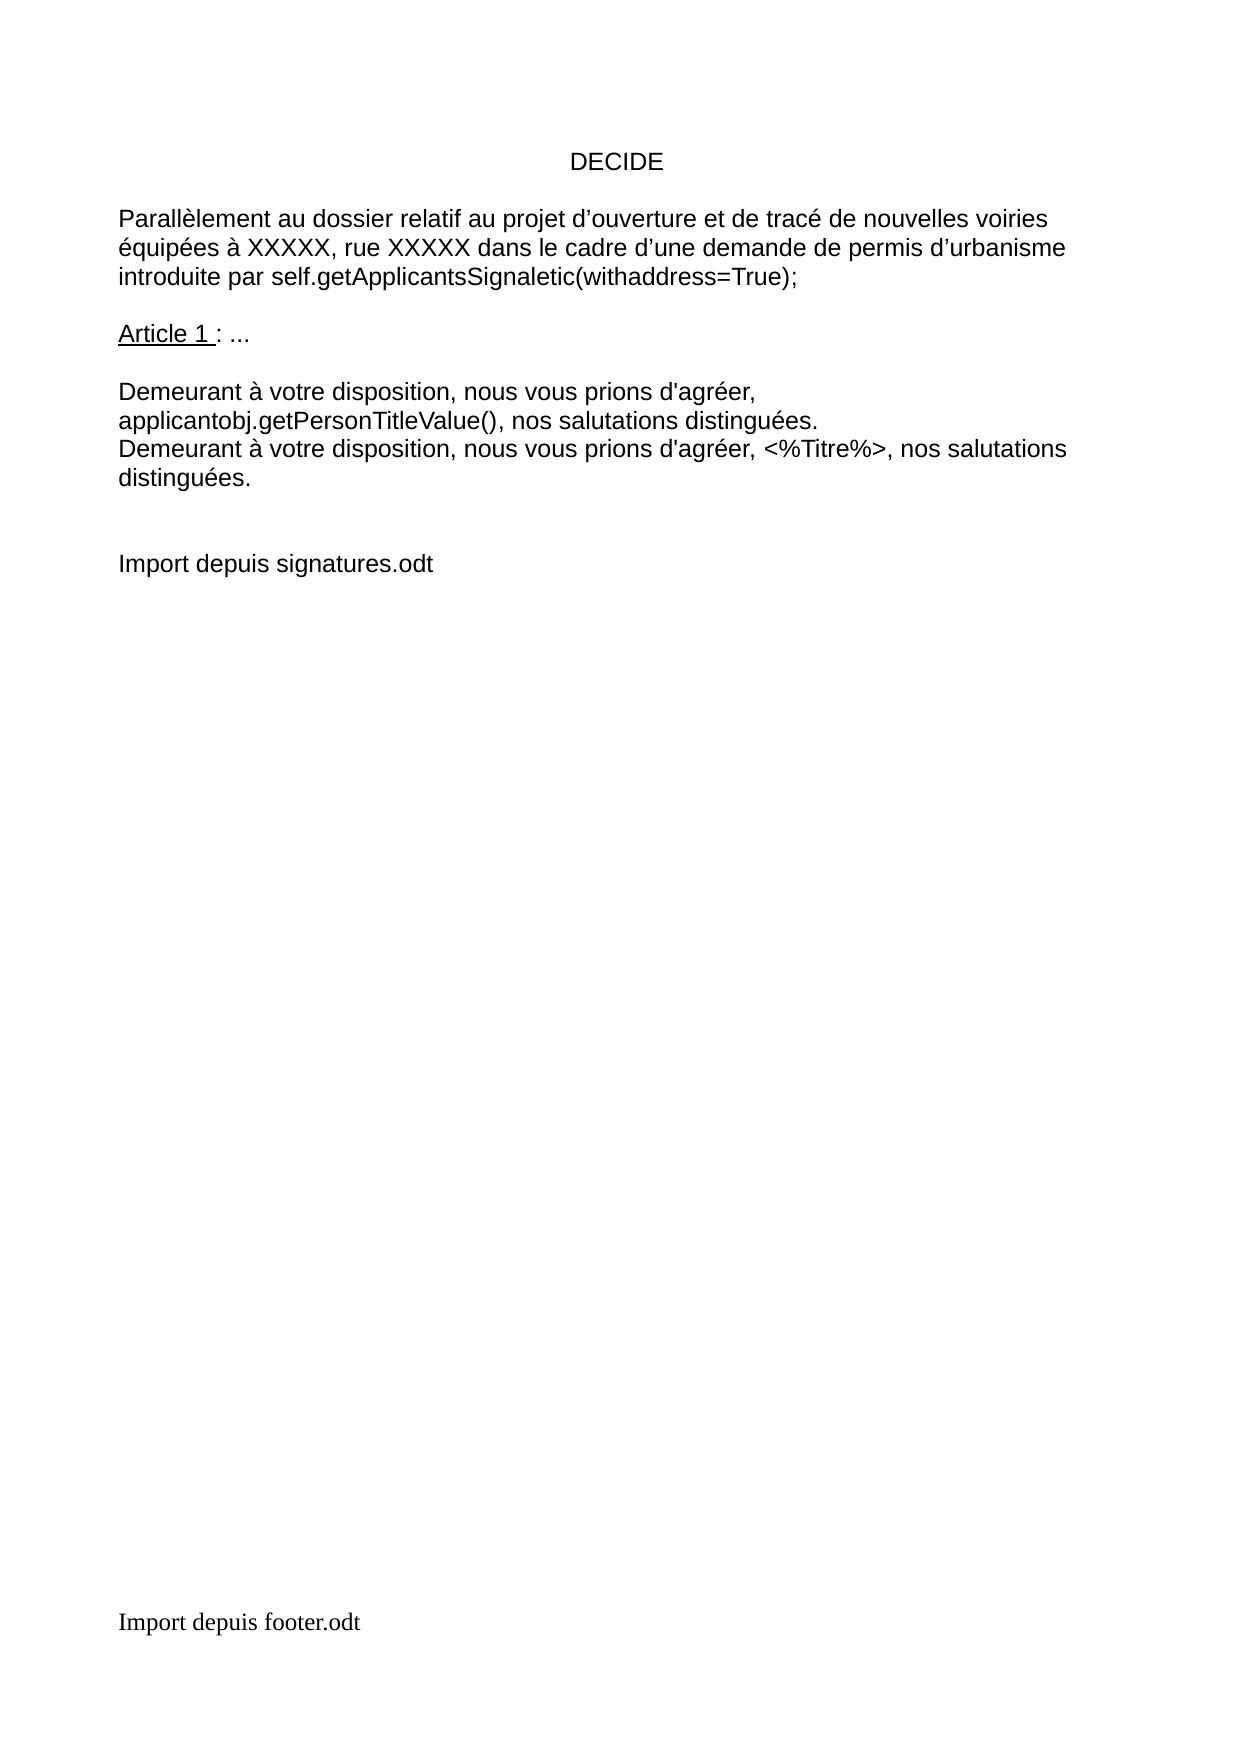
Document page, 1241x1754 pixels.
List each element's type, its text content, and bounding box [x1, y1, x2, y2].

text Article 1 : ... [118, 319, 1122, 348]
text DECIDE [118, 147, 1122, 176]
text Import depuis signatures.odt [118, 549, 1122, 578]
text Parallèlement au dossier relatif au projet d’ouverture et de tracé de nouvelles voiries équipées à XXXXX, rue XXXXX dans le cadre d’une demande de permis d’urbanisme introduite par self.getApplicantsSignaletic(withaddress=True); [118, 204, 1122, 291]
text Demeurant à votre disposition, nous vous prions d'agréer, applicantobj.getPersonTitleValue(), nos salutations distinguées. [118, 377, 1122, 434]
text Demeurant à votre disposition, nous vous prions d'agréer, <%Titre%>, nos salutations distinguées. [118, 434, 1122, 492]
